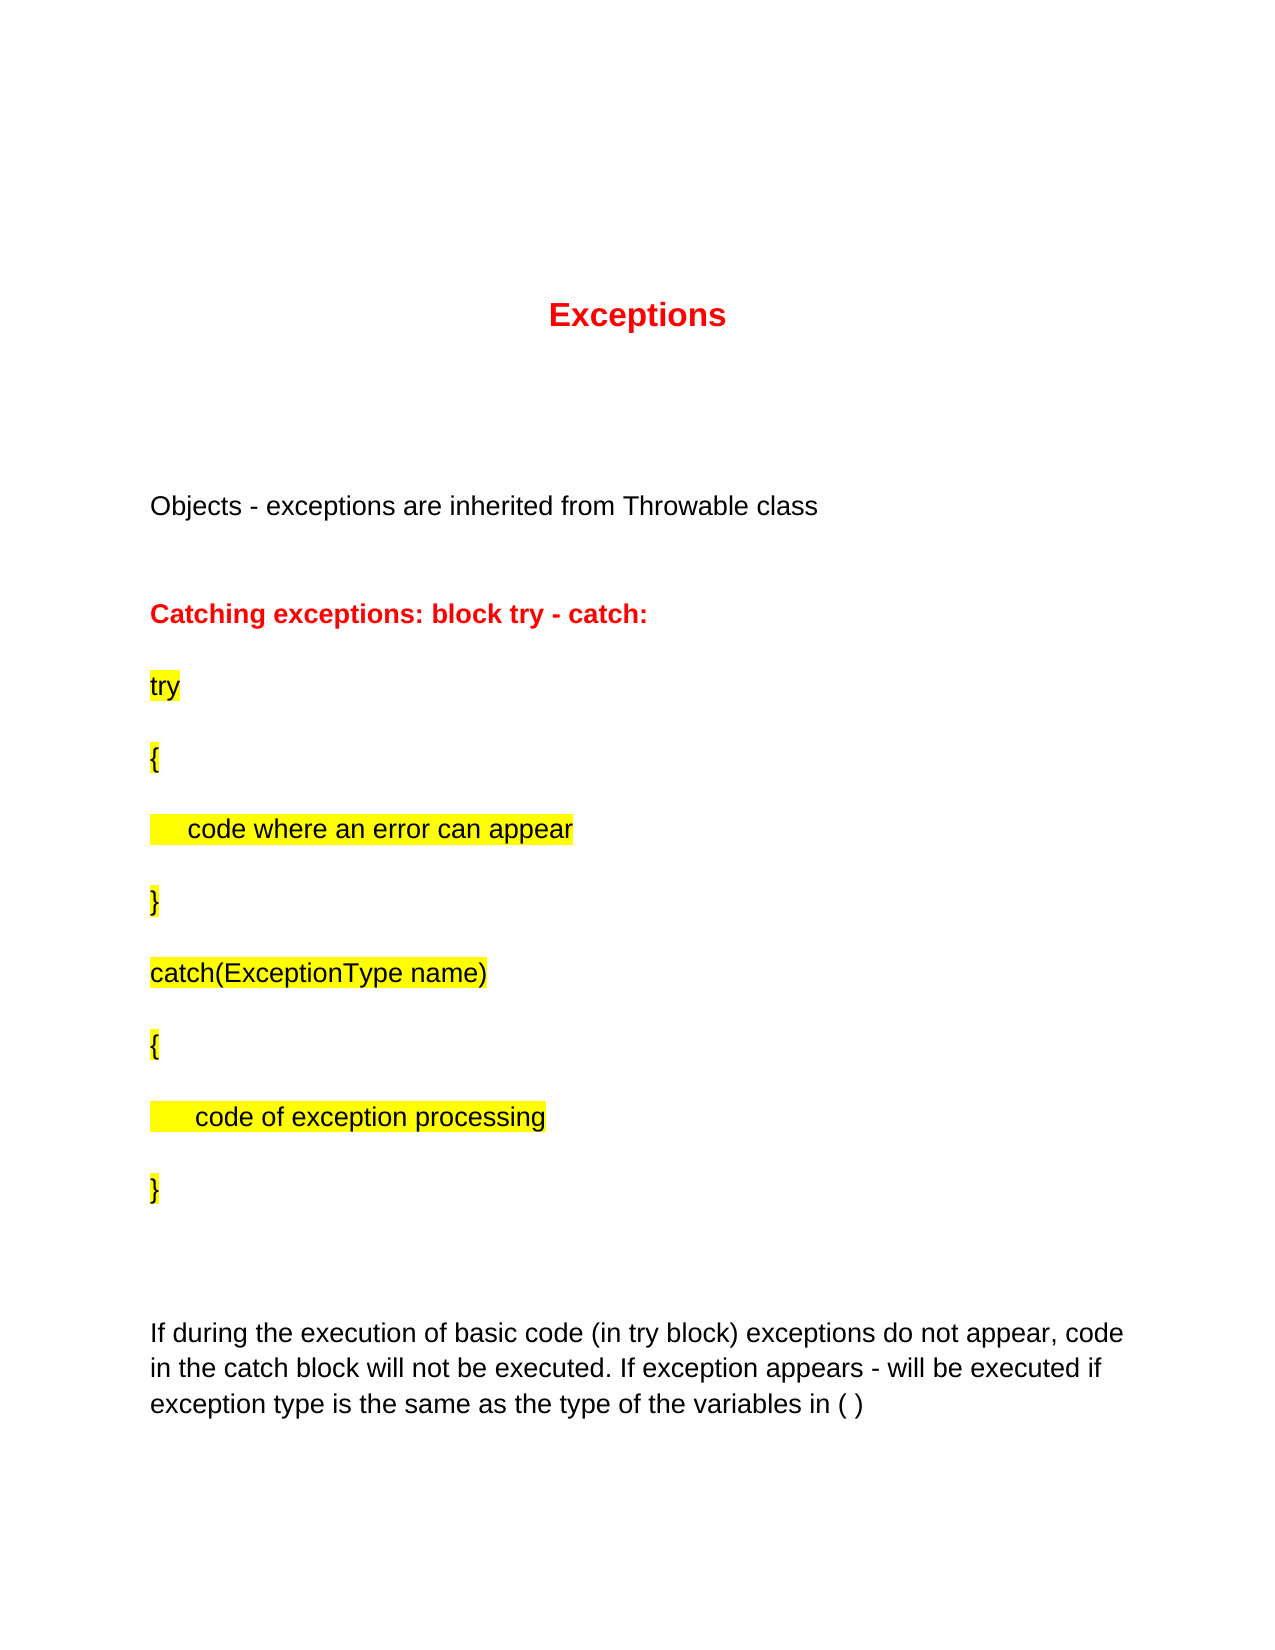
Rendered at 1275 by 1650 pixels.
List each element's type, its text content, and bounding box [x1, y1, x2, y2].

text } [150, 885, 1125, 917]
text try [150, 670, 1125, 701]
subtitle Exceptions [150, 295, 1125, 334]
text Objects - exceptions are inherited from Throwable class [150, 490, 1125, 521]
text catch(ExceptionType name) [150, 957, 1125, 988]
text { [150, 1029, 1125, 1060]
text { [150, 742, 1125, 773]
text code where an error can appear [150, 813, 1125, 845]
text } [150, 1173, 1125, 1204]
text Catching exceptions: block try - catch: [150, 598, 1125, 629]
text If during the execution of basic code (in try block) exceptions do not appear, code in the catch block will not be executed. If exception appears - will be executed if exception type is the same as the type of the variables in ( ) [150, 1317, 1125, 1420]
text code of exception processing [150, 1101, 1125, 1132]
